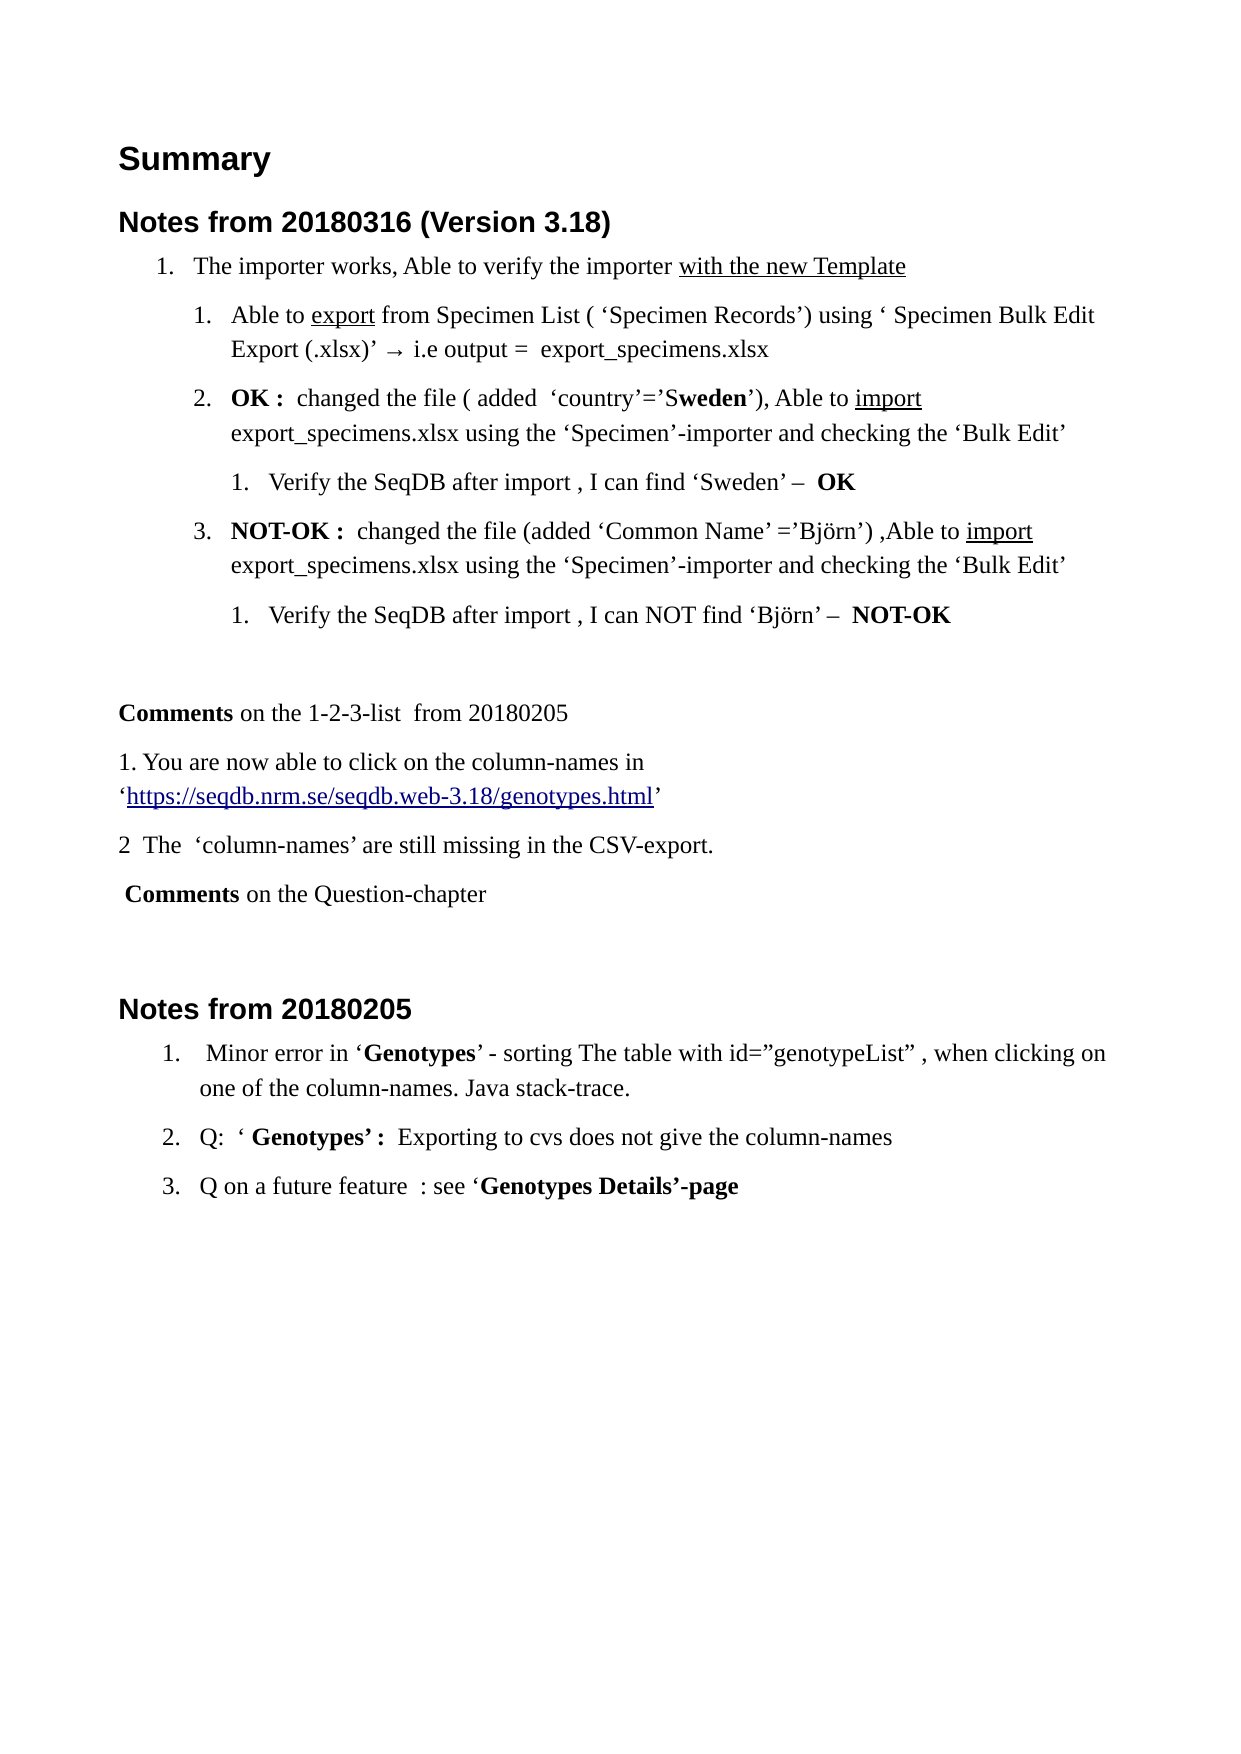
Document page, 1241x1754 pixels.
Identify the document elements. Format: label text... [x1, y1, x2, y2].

text Comments on the 1-2-3-list from 20180205 [118, 698, 1122, 727]
list Able to export from Specimen List ( ‘Specimen Records’) using ‘ Specimen Bulk Edit Export (.xlsx)’ → i.e output = export_specimens.xlsx [193, 300, 1122, 363]
subtitle Summary [118, 139, 1122, 178]
list Q: ‘ Genotypes’ : Exporting to cvs does not give the column-names [162, 1122, 1122, 1151]
list Verify the SeqDB after import , I can find ‘Sweden’ – OK [231, 467, 1122, 496]
text 2 The ‘column-names’ are still missing in the CSV-export. [118, 830, 1122, 859]
list The importer works, Able to verify the importer with the new Template [156, 251, 1122, 280]
text Comments on the Question-chapter [118, 879, 1122, 908]
list NOT-OK : changed the file (added ‘Common Name’ =’Björn’) ,Able to import export_specimens.xlsx using the ‘Specimen’-importer and checking the ‘Bulk Edit’ [193, 516, 1122, 579]
list Q on a future feature : see ‘Genotypes Details’-page [162, 1171, 1122, 1200]
subtitle Notes from 20180316 (Version 3.18) [118, 205, 1122, 238]
list OK : changed the file ( added ‘country’=’Sweden’), Able to import export_specimens.xlsx using the ‘Specimen’-importer and checking the ‘Bulk Edit’ [193, 383, 1122, 447]
list Verify the SeqDB after import , I can NOT find ‘Björn’ – NOT-OK [231, 600, 1122, 628]
subtitle Notes from 20180205 [118, 992, 1122, 1026]
text 1. You are now able to click on the column-names in ‘https://seqdb.nrm.se/seqdb.web-3.18/genotypes.html’ [118, 747, 1122, 810]
list Minor error in ‘Genotypes’ - sorting The table with id=”genotypeList” , when clicking on one of the column-names. Java stack-trace. [162, 1038, 1122, 1102]
